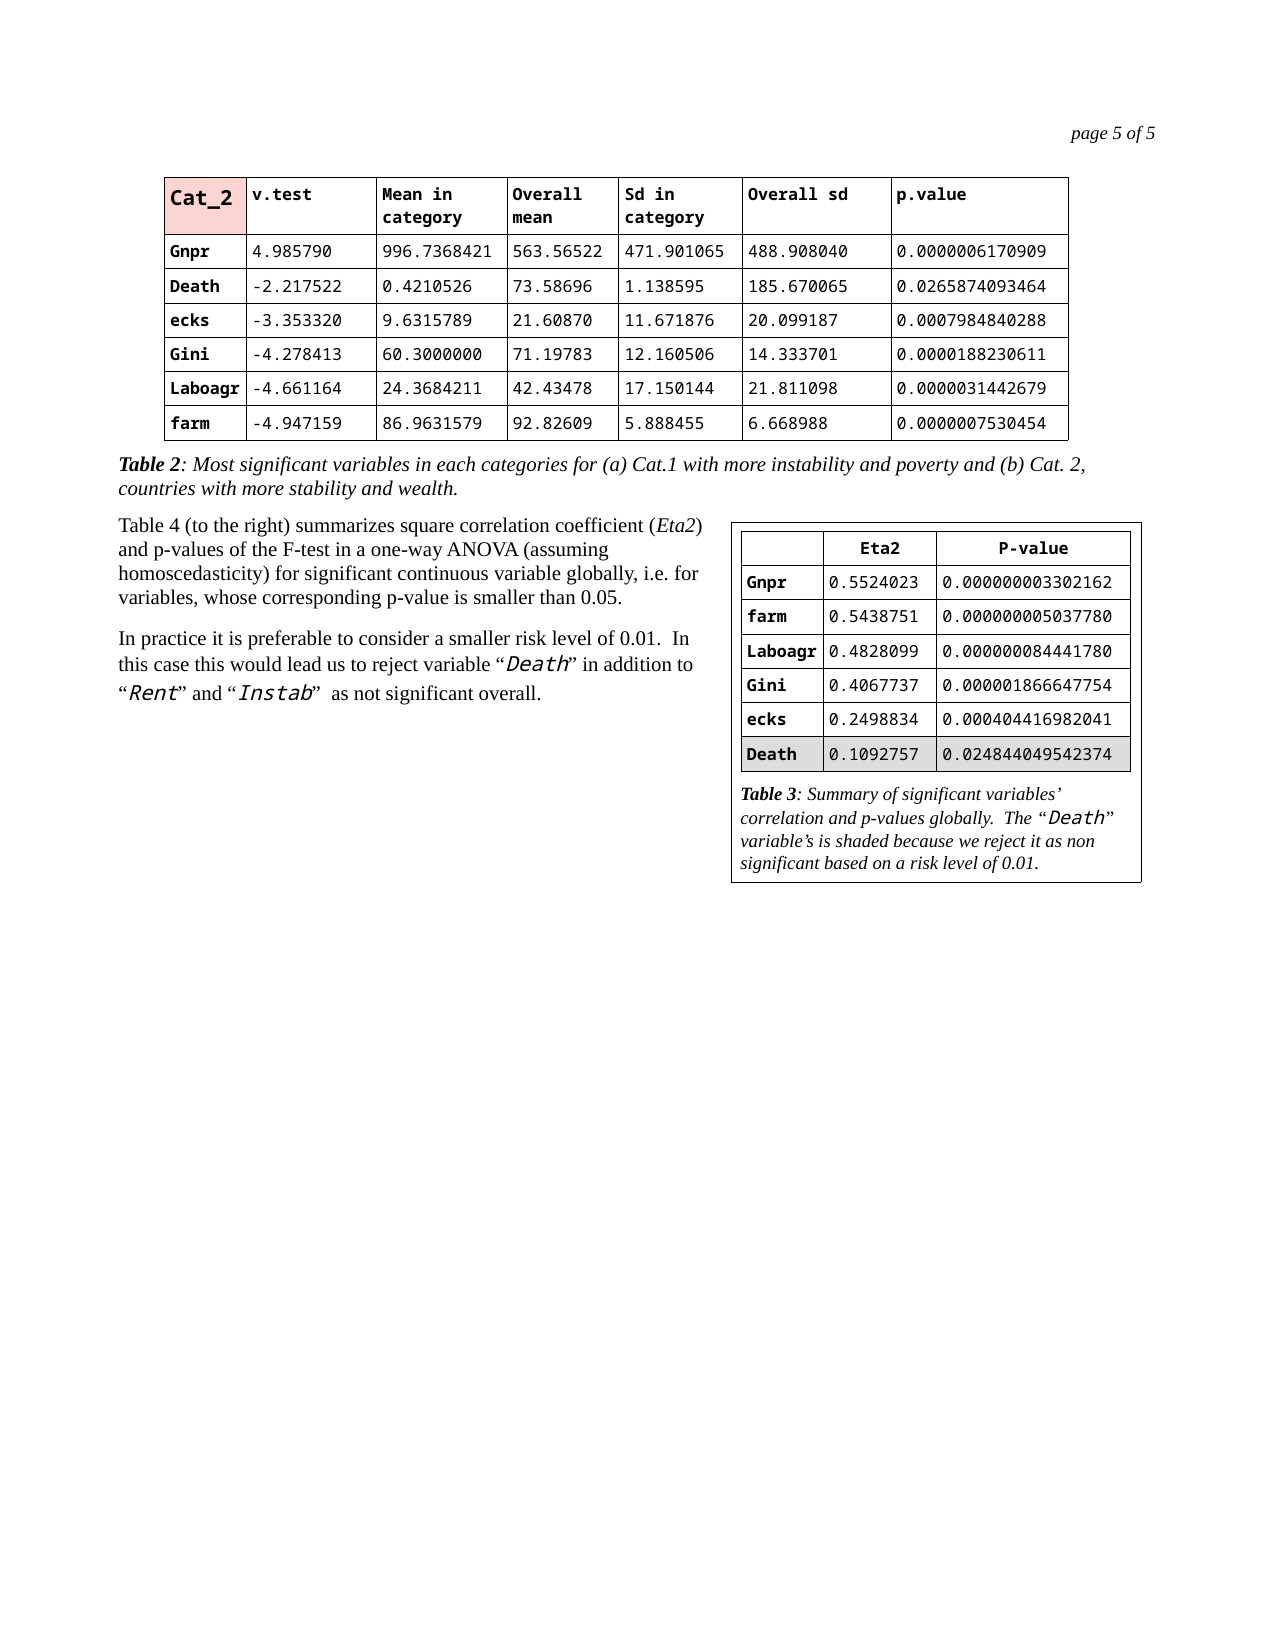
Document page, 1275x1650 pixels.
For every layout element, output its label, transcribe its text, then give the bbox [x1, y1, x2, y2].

table_cell Death [165, 269, 246, 303]
table_cell Gnpr [742, 566, 823, 599]
table_cell 0.5524023 [824, 566, 936, 599]
table_cell 0.0007984840288 [892, 304, 1068, 337]
table_cell 0.0000188230611 [892, 338, 1068, 371]
table_cell 1.138595 [619, 269, 742, 303]
table_cell 0.000000003302162 [937, 566, 1130, 599]
table_cell 471.901065 [619, 235, 742, 268]
table_cell 0.0265874093464 [892, 269, 1068, 303]
table_cell 0.024844049542374 [937, 737, 1130, 771]
table_cell 17.150144 [619, 372, 742, 405]
table_cell 21.811098 [743, 372, 891, 405]
table_cell 0.5438751 [824, 600, 936, 633]
text In practice it is preferable to consider a smaller risk level of 0.01. In this case this would lead us to reject variable “Death” in addition to “Rent” and “Instab” as not significant overall. [118, 625, 731, 706]
table_cell 185.670065 [743, 269, 891, 303]
table_cell 0.0000031442679 [892, 372, 1068, 405]
table_cell 9.6315789 [377, 304, 507, 337]
table_header Overall mean [508, 178, 618, 234]
table_cell 0.000404416982041 [937, 703, 1130, 736]
table_cell 6.668988 [743, 406, 891, 440]
table_cell -3.353320 [247, 304, 376, 337]
table_cell 0.000001866647754 [937, 669, 1130, 702]
table_cell 996.7368421 [377, 235, 507, 268]
table_cell -4.947159 [247, 406, 376, 440]
table_cell Laboagr [165, 372, 246, 405]
table_cell -2.217522 [247, 269, 376, 303]
table_cell -4.661164 [247, 372, 376, 405]
table_cell ecks [742, 703, 823, 736]
table_cell 92.82609 [508, 406, 618, 440]
table_cell 73.58696 [508, 269, 618, 303]
table_header v.test [247, 178, 376, 234]
table_cell 0.000000005037780 [937, 600, 1130, 633]
table_cell ecks [165, 304, 246, 337]
table_cell 0.4067737 [824, 669, 936, 702]
text Table 3: Summary of significant variables’ correlation and p-values globally. The “Death” variable’s is shaded because we reject it as non significant based on a risk level of 0.01. [740, 783, 1132, 873]
table_cell 5.888455 [619, 406, 742, 440]
table_cell 60.3000000 [377, 338, 507, 371]
table_cell 0.4828099 [824, 635, 936, 668]
text Table 4 (to the right) summarizes square correlation coefficient (Eta2) and p-values of the F-test in a one-way ANOVA (assuming homoscedasticity) for significant continuous variable globally, i.e. for variables, whose corresponding p-value is smaller than 0.05. [118, 513, 1157, 609]
table_cell farm [742, 600, 823, 633]
table_header P-value [937, 532, 1130, 565]
table_cell 42.43478 [508, 372, 618, 405]
table_cell 20.099187 [743, 304, 891, 337]
table_cell 24.3684211 [377, 372, 507, 405]
table_cell Death [742, 737, 823, 771]
table_header Cat_2 [165, 178, 246, 234]
table_cell 12.160506 [619, 338, 742, 371]
table_header Sd in category [619, 178, 742, 234]
table_cell 21.60870 [508, 304, 618, 337]
table_cell 0.1092757 [824, 737, 936, 771]
table_cell 86.9631579 [377, 406, 507, 440]
table_cell 0.4210526 [377, 269, 507, 303]
table_cell 71.19783 [508, 338, 618, 371]
table_cell 11.671876 [619, 304, 742, 337]
table_header Overall sd [743, 178, 891, 234]
table_cell 0.2498834 [824, 703, 936, 736]
table_header [742, 532, 823, 565]
table_cell Gnpr [165, 235, 246, 268]
table_cell 0.0000006170909 [892, 235, 1068, 268]
table_header p.value [892, 178, 1068, 234]
table_cell 14.333701 [743, 338, 891, 371]
table_cell 488.908040 [743, 235, 891, 268]
text Table 4 (to the right) summarizes square correlation coefficient (Eta2) and p-values of the F-test in a one-way ANOVA (assuming homoscedasticity) for significant continuous variable globally, i.e. for variables, whose corresponding p-value is smaller than 0.05. [732, 523, 1141, 882]
table_cell 0.0000007530454 [892, 406, 1068, 440]
table_cell -4.278413 [247, 338, 376, 371]
table_cell Gini [165, 338, 246, 371]
text Table 2: Most significant variables in each categories for (a) Cat.1 with more instability and poverty and (b) Cat. 2, countries with more stability and wealth. [118, 452, 1157, 500]
table_cell 0.000000084441780 [937, 635, 1130, 668]
table_cell 563.56522 [508, 235, 618, 268]
table_cell Gini [742, 669, 823, 702]
table_cell farm [165, 406, 246, 440]
table_header Eta2 [824, 532, 936, 565]
table_cell Laboagr [742, 635, 823, 668]
table_cell 4.985790 [247, 235, 376, 268]
table_header Mean in category [377, 178, 507, 234]
